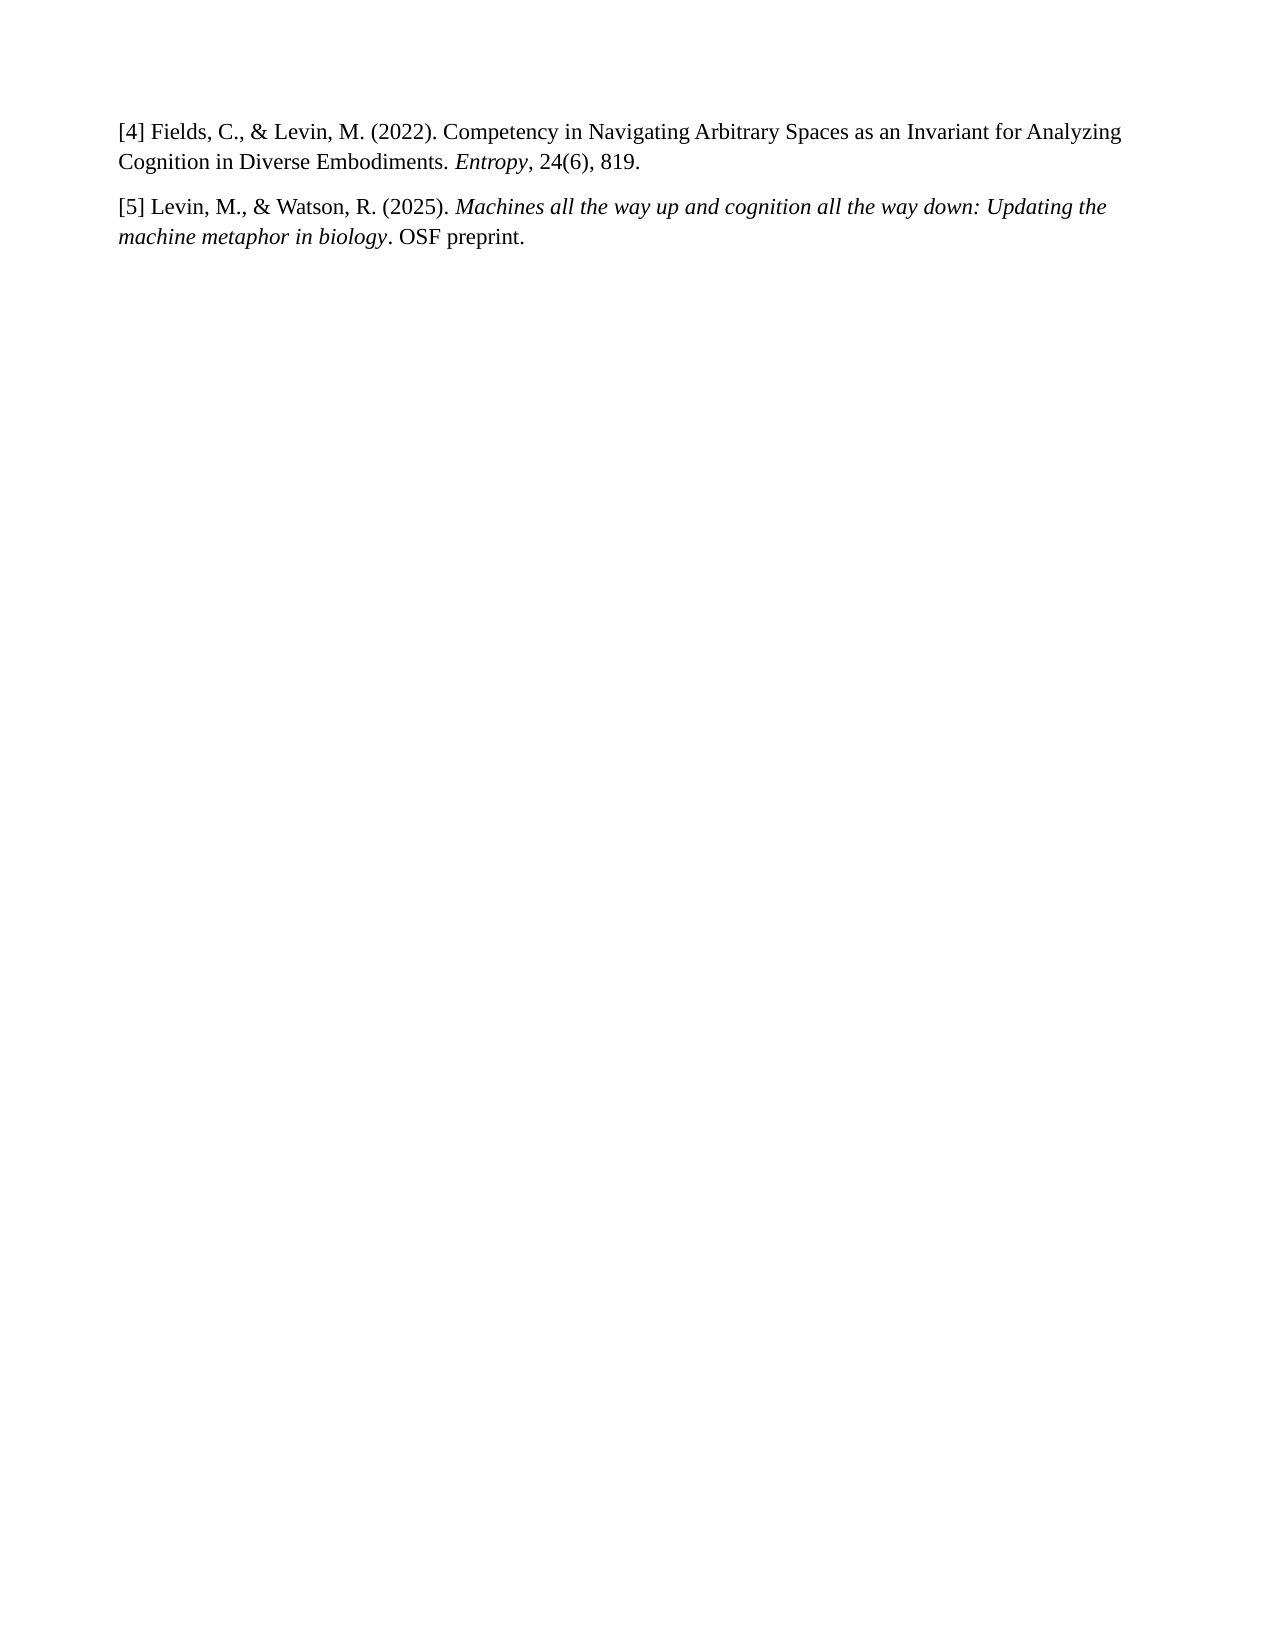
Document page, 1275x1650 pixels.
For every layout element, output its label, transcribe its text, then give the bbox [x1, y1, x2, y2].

text [5] Levin, M., & Watson, R. (2025). Machines all the way up and cognition all the way down: Updating the machine metaphor in biology. OSF preprint. [118, 193, 1157, 250]
text [4] Fields, C., & Levin, M. (2022). Competency in Navigating Arbitrary Spaces as an Invariant for Analyzing Cognition in Diverse Embodiments. Entropy, 24(6), 819. [118, 118, 1157, 175]
